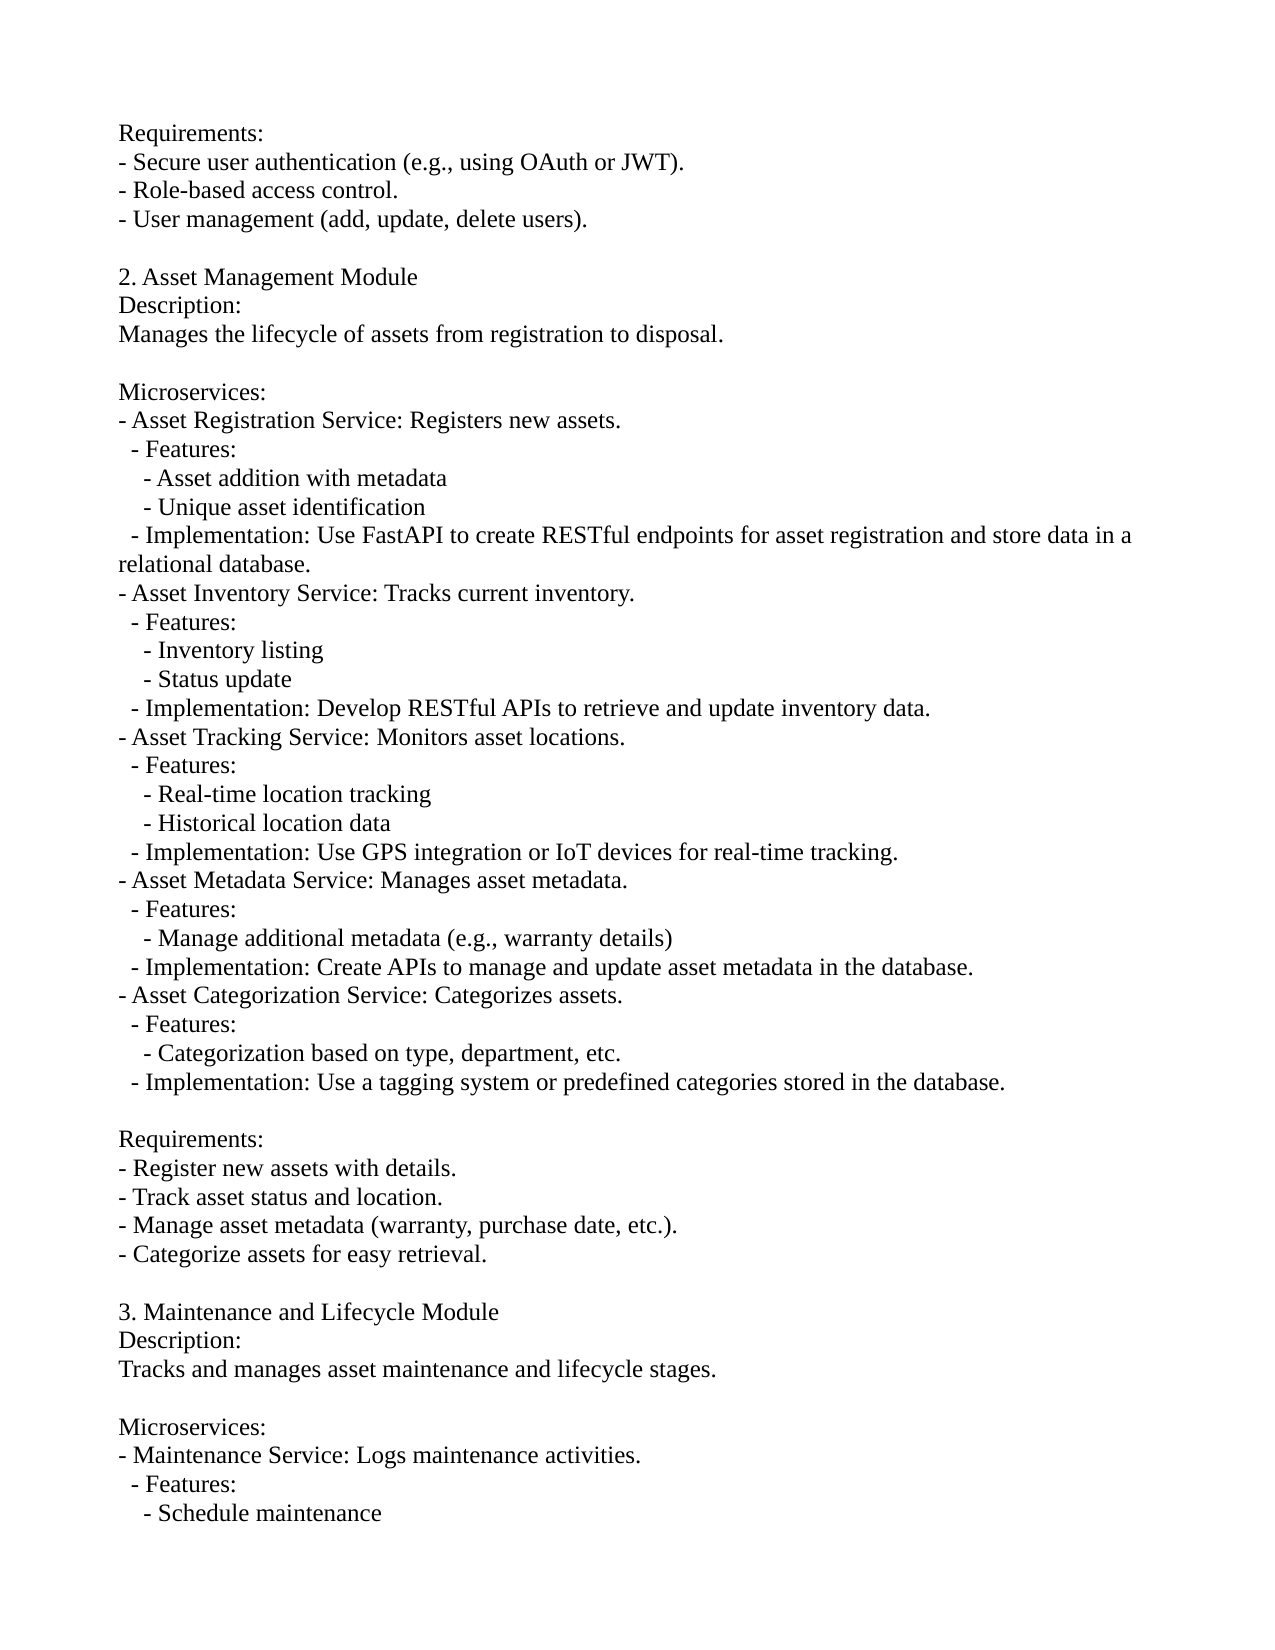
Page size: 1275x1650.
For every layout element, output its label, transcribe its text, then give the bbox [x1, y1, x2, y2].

text - Features: [118, 894, 1157, 923]
text Tracks and manages asset maintenance and lifecycle stages. [118, 1354, 1157, 1383]
text Description: [118, 291, 1157, 319]
text - Features: [118, 434, 1157, 463]
text - Features: [118, 1469, 1157, 1498]
text - User management (add, update, delete users). [118, 204, 1157, 233]
text - Implementation: Create APIs to manage and update asset metadata in the database. [118, 952, 1157, 981]
text - Register new assets with details. [118, 1153, 1157, 1182]
text - Track asset status and location. [118, 1182, 1157, 1211]
text - Categorization based on type, department, etc. [118, 1038, 1157, 1067]
text - Unique asset identification [118, 492, 1157, 521]
text - Categorize assets for easy retrieval. [118, 1239, 1157, 1268]
text - Implementation: Develop RESTful APIs to retrieve and update inventory data. [118, 693, 1157, 722]
text - Status update [118, 664, 1157, 693]
text - Manage asset metadata (warranty, purchase date, etc.). [118, 1211, 1157, 1239]
text Microservices: [118, 377, 1157, 406]
text - Secure user authentication (e.g., using OAuth or JWT). [118, 147, 1157, 176]
text Requirements: [118, 1124, 1157, 1153]
text - Real-time location tracking [118, 779, 1157, 808]
text - Implementation: Use a tagging system or predefined categories stored in the database. [118, 1067, 1157, 1096]
text - Features: [118, 751, 1157, 779]
text 3. Maintenance and Lifecycle Module [118, 1297, 1157, 1326]
text - Asset addition with metadata [118, 463, 1157, 492]
text - Implementation: Use GPS integration or IoT devices for real-time tracking. [118, 837, 1157, 866]
text Microservices: [118, 1412, 1157, 1441]
text - Inventory listing [118, 636, 1157, 664]
text - Historical location data [118, 808, 1157, 837]
text 2. Asset Management Module [118, 262, 1157, 291]
text - Manage additional metadata (e.g., warranty details) [118, 923, 1157, 952]
text - Features: [118, 607, 1157, 636]
text - Asset Metadata Service: Manages asset metadata. [118, 866, 1157, 894]
text - Features: [118, 1009, 1157, 1038]
text - Implementation: Use FastAPI to create RESTful endpoints for asset registration and store data in a relational database. [118, 521, 1157, 578]
text - Asset Inventory Service: Tracks current inventory. [118, 578, 1157, 607]
text - Asset Categorization Service: Categorizes assets. [118, 981, 1157, 1009]
text Manages the lifecycle of assets from registration to disposal. [118, 319, 1157, 348]
text - Asset Tracking Service: Monitors asset locations. [118, 722, 1157, 751]
text Description: [118, 1326, 1157, 1354]
text - Maintenance Service: Logs maintenance activities. [118, 1441, 1157, 1469]
text Requirements: [118, 118, 1157, 147]
text - Asset Registration Service: Registers new assets. [118, 406, 1157, 434]
text - Role-based access control. [118, 176, 1157, 204]
text - Schedule maintenance [118, 1498, 1157, 1527]
